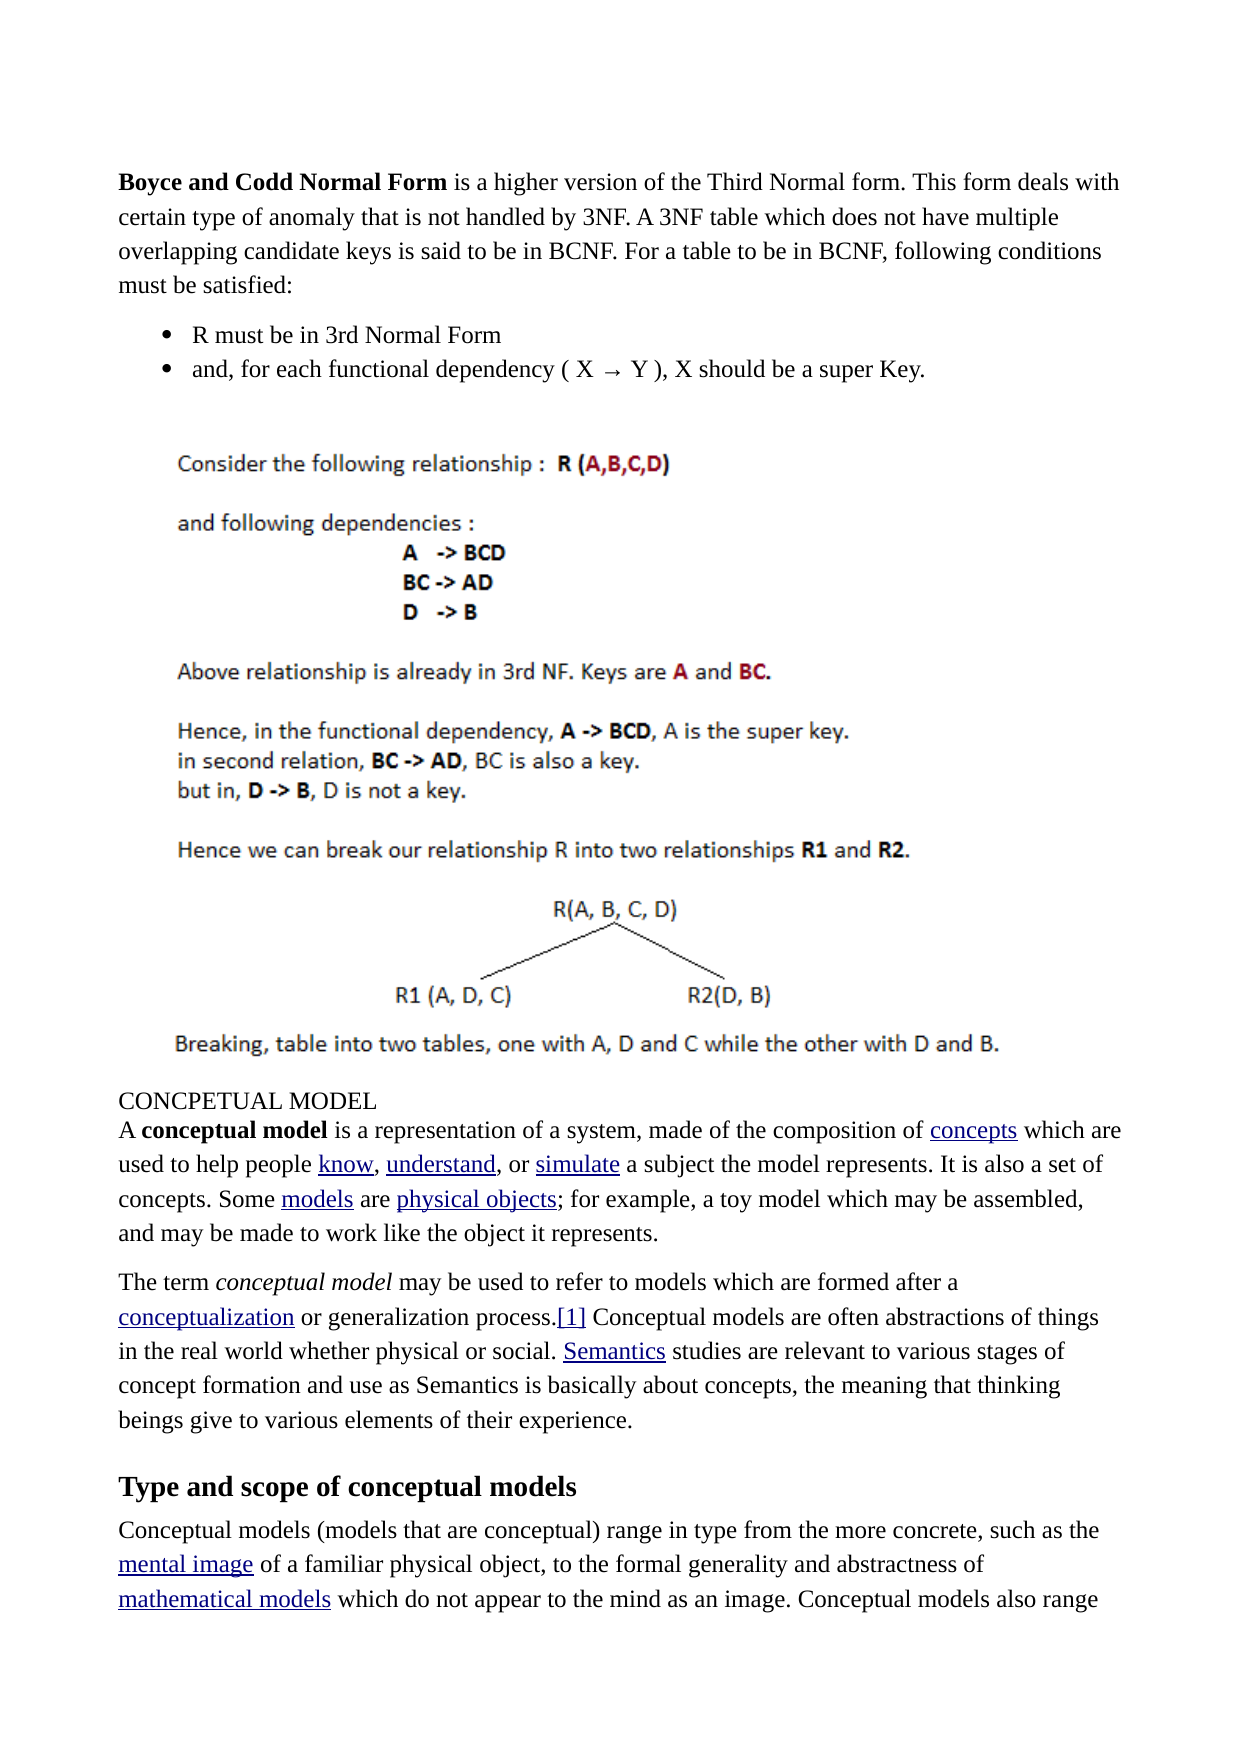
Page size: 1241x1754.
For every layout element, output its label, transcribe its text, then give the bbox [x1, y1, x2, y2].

text The term conceptual model may be used to refer to models which are formed after a conceptualization or generalization process.[1] Conceptual models are often abstractions of things in the real world whether physical or social. Semantics studies are relevant to various stages of concept formation and use as Semantics is basically about concepts, the meaning that thinking beings give to various elements of their experience. [118, 1267, 1122, 1434]
subtitle Type and scope of conceptual models [118, 1469, 1122, 1502]
text A conceptual model is a representation of a system, made of the composition of concepts which are used to help people know, understand, or simulate a subject the model represents. It is also a set of concepts. Some models are physical objects; for example, a toy model which may be assembled, and may be made to work like the object it represents. [118, 1115, 1122, 1247]
text CONCPETUAL MODEL [118, 452, 1122, 1115]
text Conceptual models (models that are conceptual) range in type from the more concrete, such as the mental image of a familiar physical object, to the formal generality and abstractness of mathematical models which do not appear to the mind as an image. Conceptual models also range [118, 1515, 1122, 1612]
text Boyce and Codd Normal Form is a higher version of the Third Normal form. This form deals with certain type of anomaly that is not handled by 3NF. A 3NF table which does not have multiple overlapping candidate keys is said to be in BCNF. For a table to be in BCNF, following conditions must be satisfied: [118, 167, 1122, 299]
list and, for each functional dependency ( X → Y ), X should be a super Key. [162, 354, 1122, 383]
picture [151, 423, 1089, 1086]
list R must be in 3rd Normal Form [162, 320, 1122, 348]
